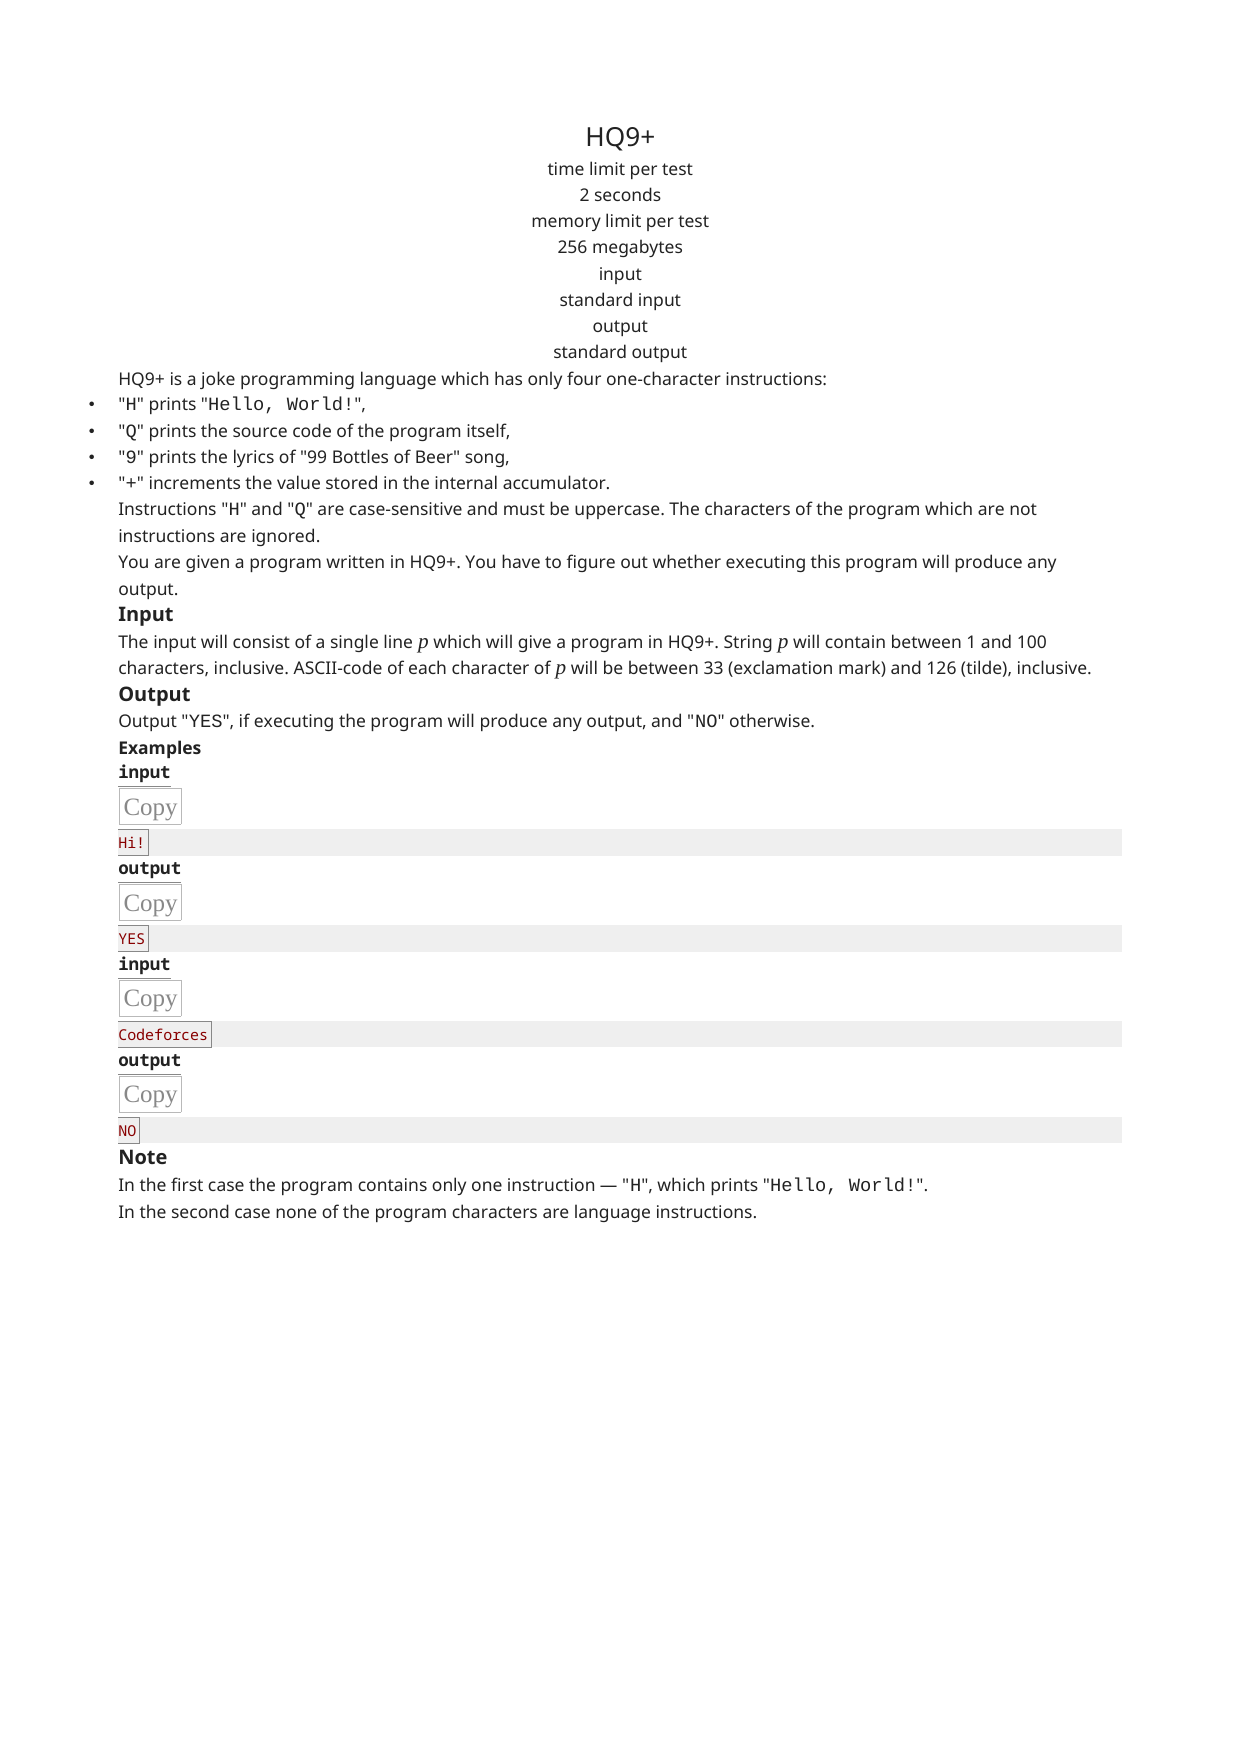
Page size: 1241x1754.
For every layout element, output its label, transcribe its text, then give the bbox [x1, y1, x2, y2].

text output [118, 856, 1122, 882]
list "9" prints the lyrics of "99 Bottles of Beer" song, [118, 443, 1122, 469]
list "Q" prints the source code of the program itself, [118, 416, 1122, 443]
text [149, 925, 1122, 952]
text You are given a program written in HQ9+. You have to figure out whether executing this program will produce any output. [118, 548, 1122, 600]
text input [118, 760, 1122, 787]
text standard output [118, 338, 1122, 364]
text Examples [118, 733, 1122, 760]
text Input [118, 600, 1122, 627]
text In the second case none of the program characters are language instructions. [118, 1197, 1122, 1223]
text output [118, 1047, 1122, 1074]
text [182, 1076, 1121, 1112]
text 2 seconds [118, 180, 1122, 206]
text [182, 884, 1121, 920]
text Codeforces [118, 1022, 211, 1047]
text [212, 1021, 1122, 1047]
text memory limit per test [118, 206, 1122, 233]
text [182, 980, 1121, 1016]
text HQ9+ is a joke programming language which has only four one-character instructions: [118, 364, 1122, 390]
text In the first case the program contains only one instruction — "H", which prints "Hello, World!". [118, 1171, 1122, 1197]
text Hi! [118, 830, 148, 855]
text Note [118, 1143, 1122, 1171]
text [182, 788, 1121, 824]
text Instructions "H" and "Q" are case-sensitive and must be uppercase. The characters of the program which are not instructions are ignored. [118, 495, 1122, 548]
text YES [118, 926, 148, 951]
text 256 megabytes [118, 233, 1122, 259]
text output [118, 311, 1122, 338]
text standard input [118, 285, 1122, 311]
text [149, 829, 1122, 856]
text Output "YES", if executing the program will produce any output, and "NO" otherwise. [118, 707, 1122, 733]
text input [118, 952, 1122, 978]
text Copy [120, 789, 181, 824]
text Copy [120, 981, 181, 1016]
text [140, 1117, 1122, 1143]
text Output [118, 680, 1122, 707]
list "H" prints "Hello, World!", [118, 390, 1122, 416]
text The input will consist of a single line p which will give a program in HQ9+. String p will contain between 1 and 100 characters, inclusive. ASCII-code of each character of p will be between 33 (exclamation mark) and 126 (tilde), inclusive. [118, 627, 1122, 680]
text NO [118, 1118, 139, 1143]
text Copy [120, 1077, 181, 1112]
list "+" increments the value stored in the internal accumulator. [118, 469, 1122, 495]
text time limit per test [118, 154, 1122, 180]
text Copy [120, 885, 181, 920]
text input [118, 259, 1122, 285]
text HQ9+ [118, 118, 1122, 154]
